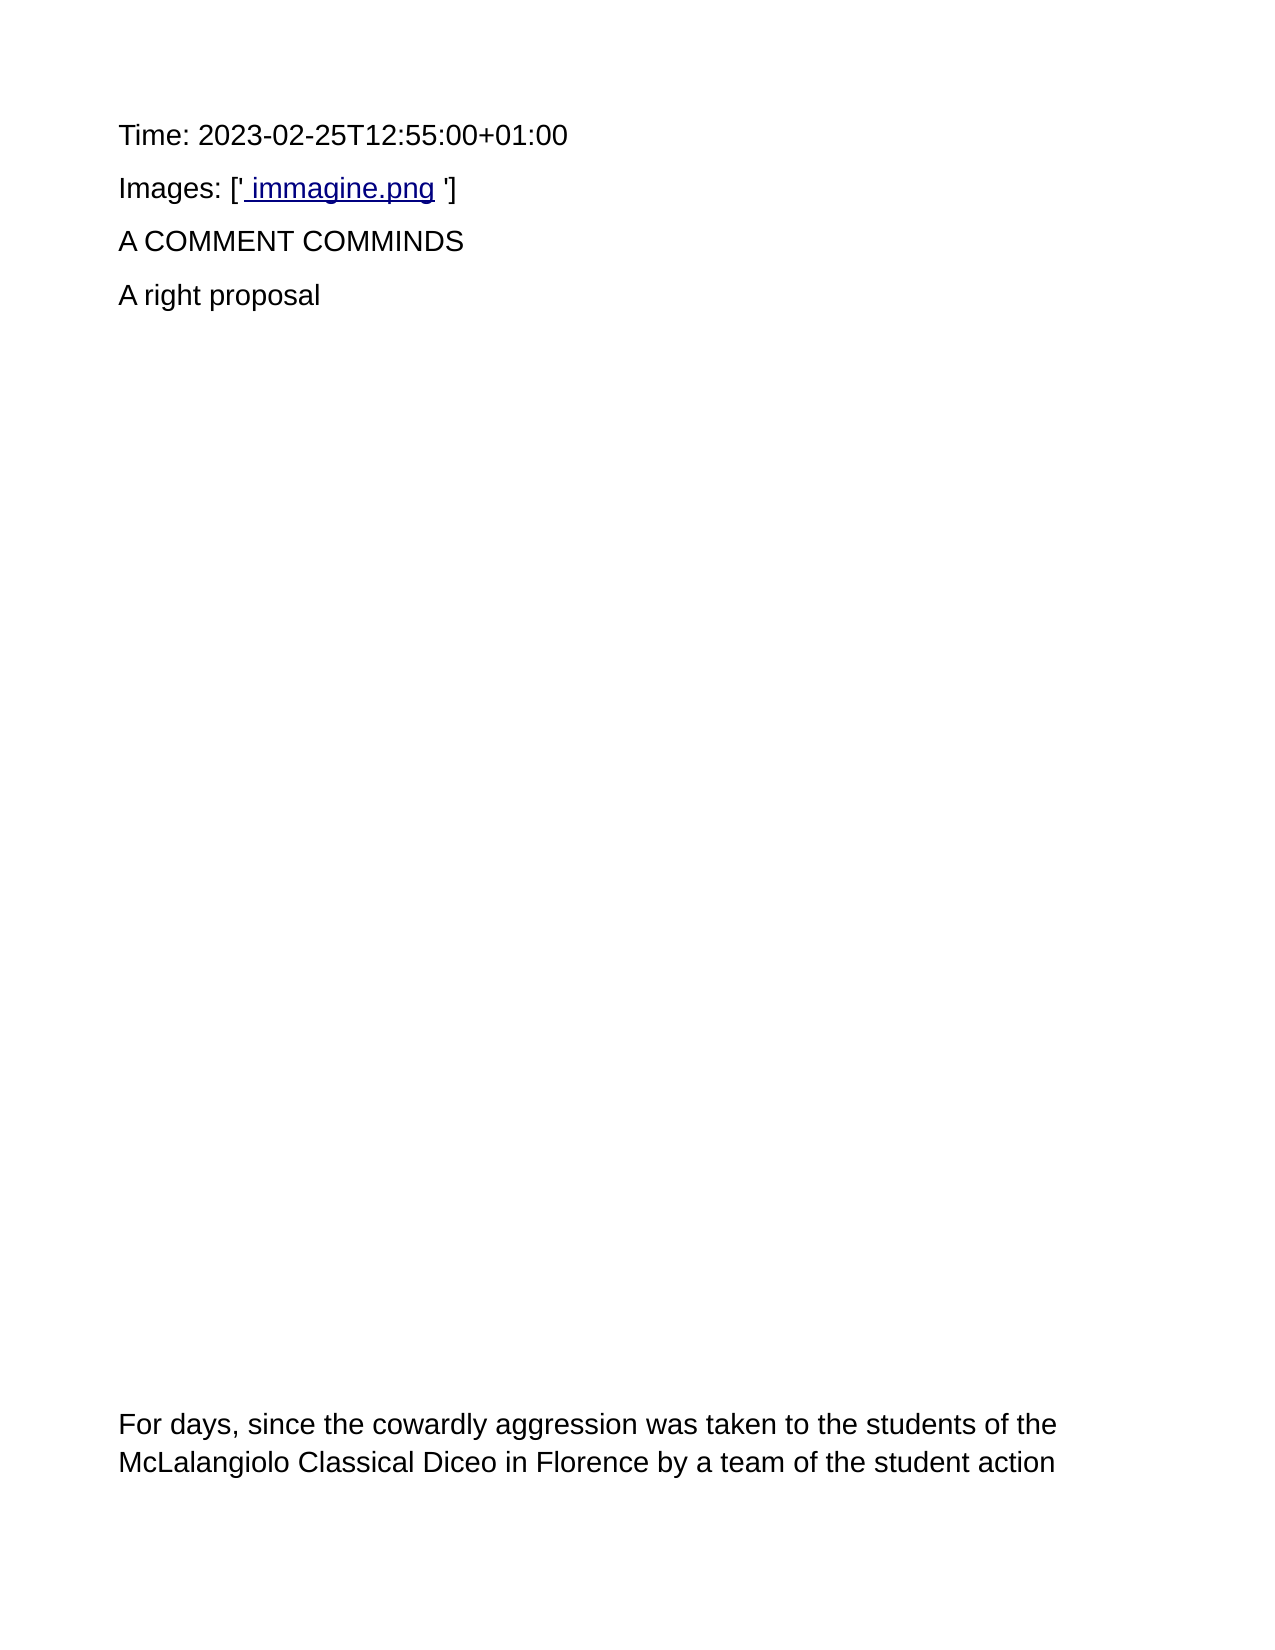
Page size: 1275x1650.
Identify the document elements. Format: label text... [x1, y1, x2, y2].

text A COMMENT COMMINDS [118, 224, 1157, 258]
text Images: [' immagine.png '] [118, 171, 1157, 205]
text A right proposal [118, 277, 1157, 311]
text For days, since the cowardly aggression was taken to the students of the McLalangiolo Classical Diceo in Florence by a team of the student action [118, 331, 1157, 1479]
text Time: 2023-02-25T12:55:00+01:00 [118, 118, 1157, 152]
